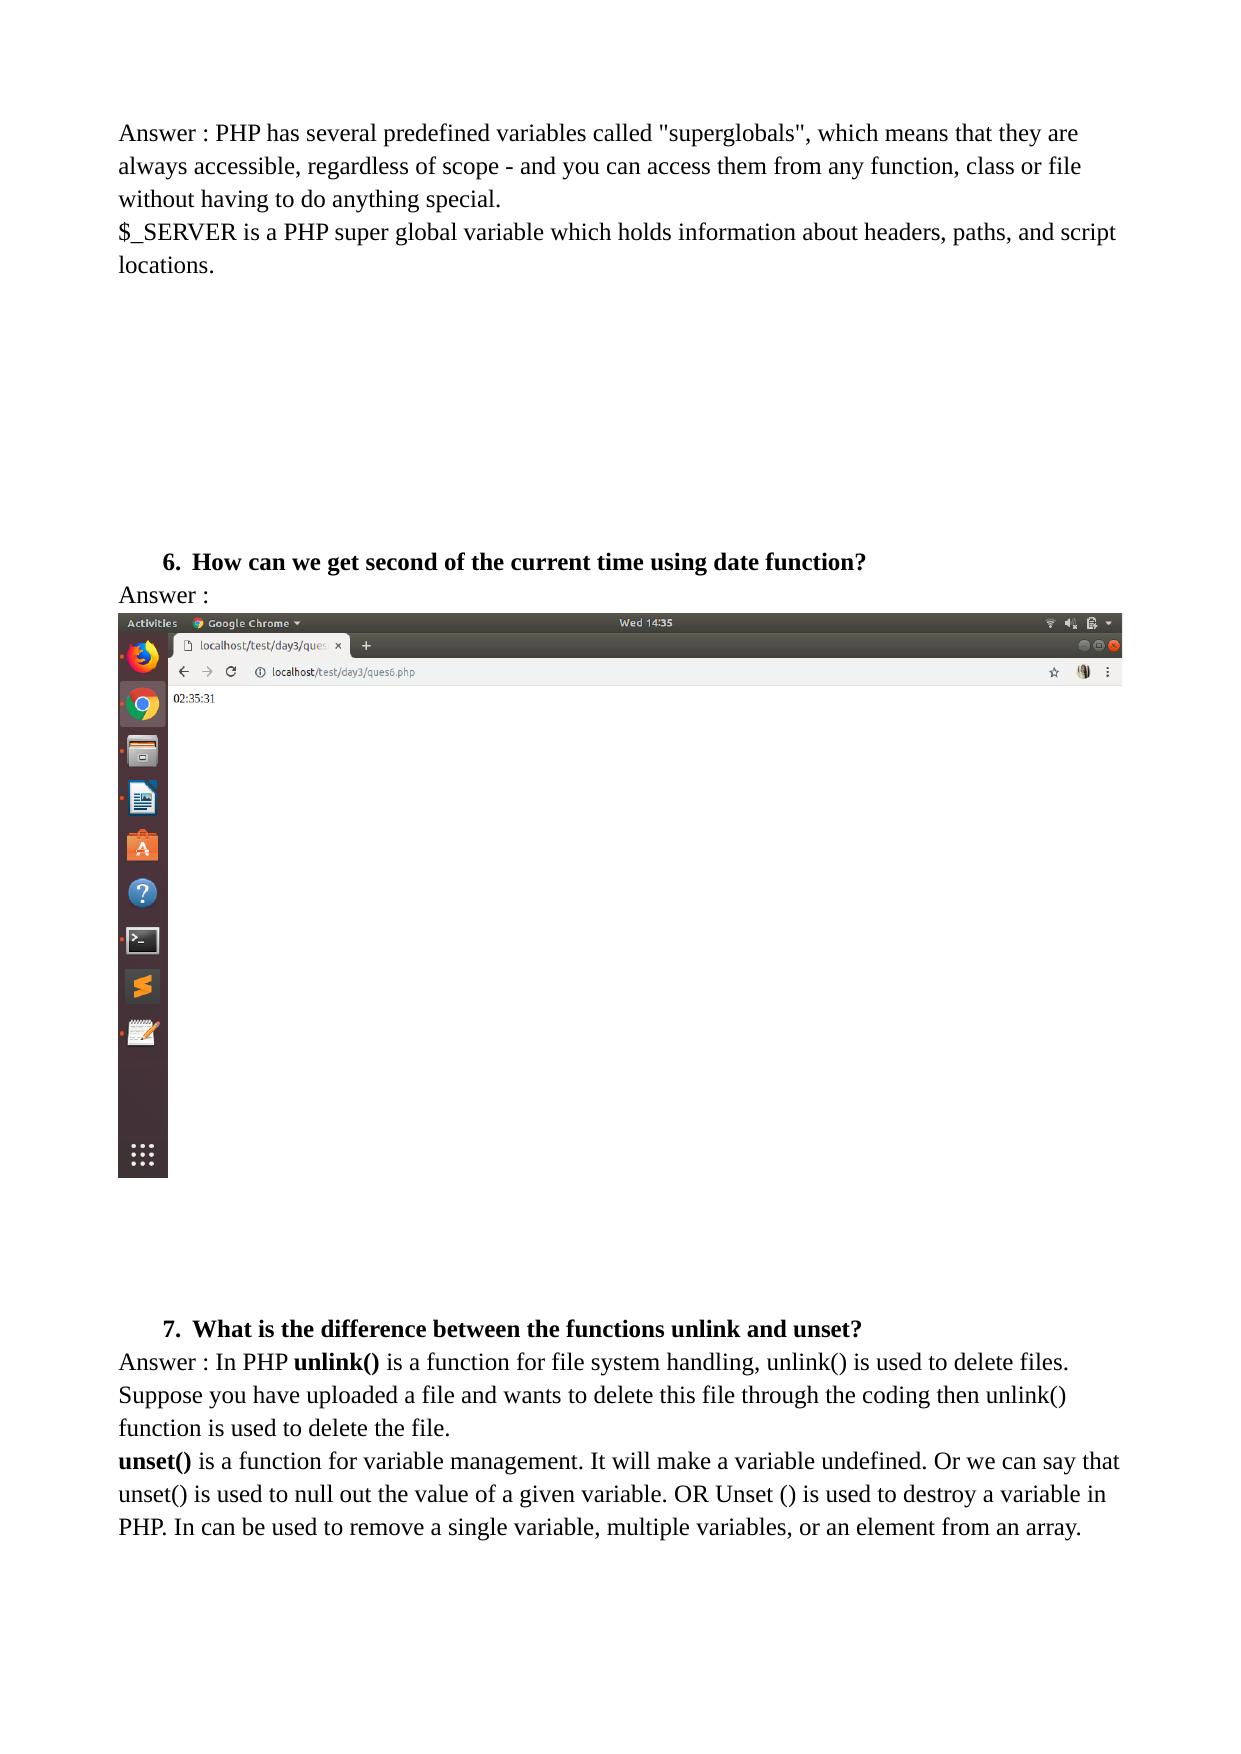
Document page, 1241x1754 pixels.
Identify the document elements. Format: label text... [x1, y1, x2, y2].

text unset() is a function for variable management. It will make a variable undefined. Or we can say that unset() is used to null out the value of a given variable. OR Unset () is used to destroy a variable in PHP. In can be used to remove a single variable, multiple variables, or an element from an array. [118, 1446, 1122, 1541]
list How can we get second of the current time using date function? [162, 547, 1122, 576]
text Answer : In PHP unlink() is a function for file system handling, unlink() is used to delete files. Suppose you have uploaded a file and wants to delete this file through the coding then unlink() function is used to delete the file. [118, 1347, 1122, 1442]
text Answer : PHP has several predefined variables called "superglobals", which means that they are always accessible, regardless of scope - and you can access them from any function, class or file without having to do anything special. [118, 118, 1122, 213]
text $_SERVER is a PHP super global variable which holds information about headers, paths, and script locations. [118, 217, 1122, 279]
list What is the difference between the functions unlink and unset? [162, 1314, 1122, 1343]
text Answer : [118, 580, 1122, 609]
picture [118, 613, 1123, 1178]
